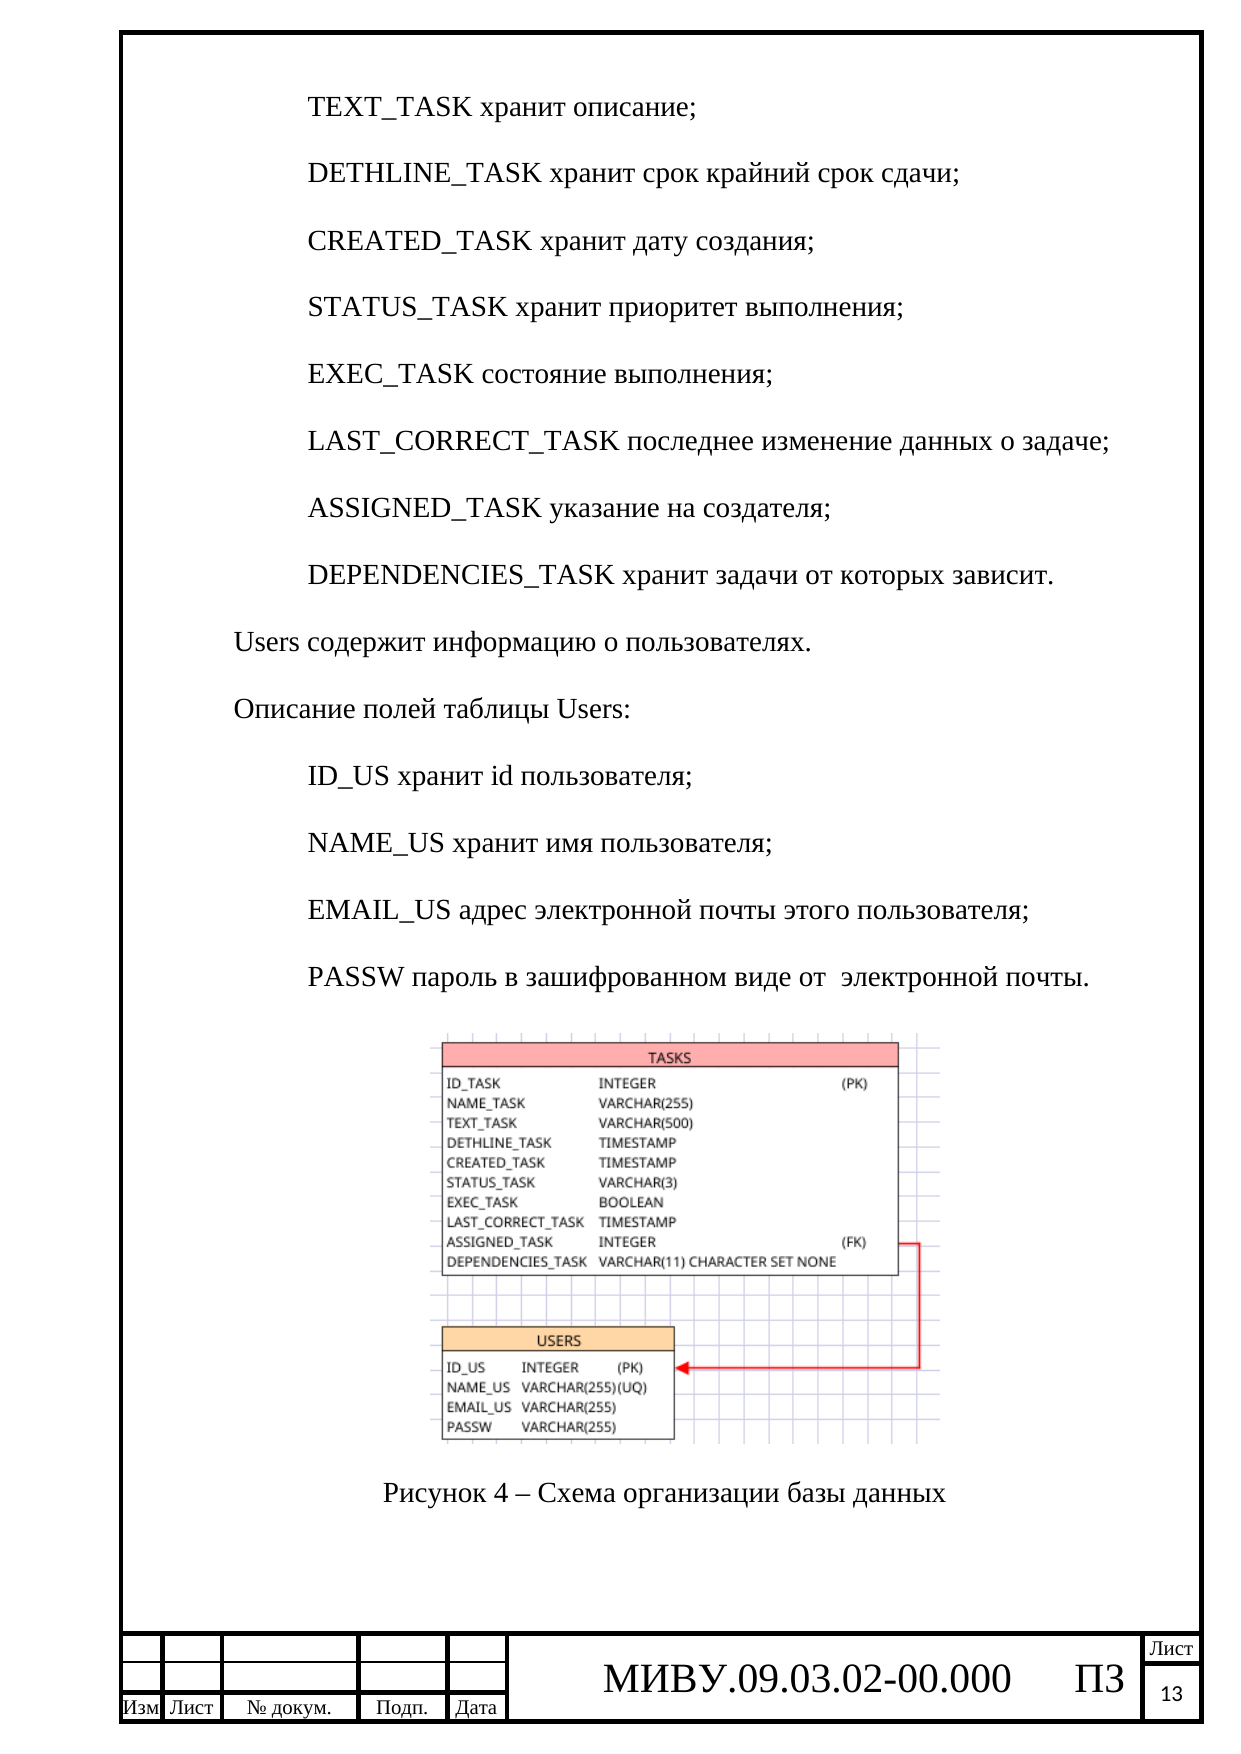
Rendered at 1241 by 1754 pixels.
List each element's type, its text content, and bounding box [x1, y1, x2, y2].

list EXEC_TASK состояние выполнения; [159, 357, 1169, 390]
list Описание полей таблицы Users: [159, 691, 1169, 725]
list ASSIGNED_TASK указание на создателя; [159, 491, 1169, 524]
picture [430, 1033, 940, 1444]
list Users содержит информацию о пользователях. [159, 624, 1169, 658]
list EMAIL_US адрес электронной почты этого пользователя; [159, 892, 1169, 926]
list PASSW пароль в зашифрованном виде от электронной почты. [159, 959, 1169, 993]
list ID_US хранит id пользователя; [159, 758, 1169, 792]
list NAME_US хранит имя пользователя; [159, 825, 1169, 859]
text Рисунок 4 – Схема организации базы данных [159, 1476, 1169, 1509]
list DEPENDENCIES_TASK хранит задачи от которых зависит. [159, 557, 1169, 591]
list DETHLINE_TASK хранит срок крайний срок сдачи; [159, 156, 1169, 189]
list STATUS_TASK хранит приоритет выполнения; [159, 289, 1169, 323]
list LAST_CORRECT_TASK последнее изменение данных о задаче; [159, 423, 1169, 457]
list CREATED_TASK хранит дату создания; [159, 223, 1169, 256]
list TEXT_TASK хранит описание; [159, 89, 1169, 122]
